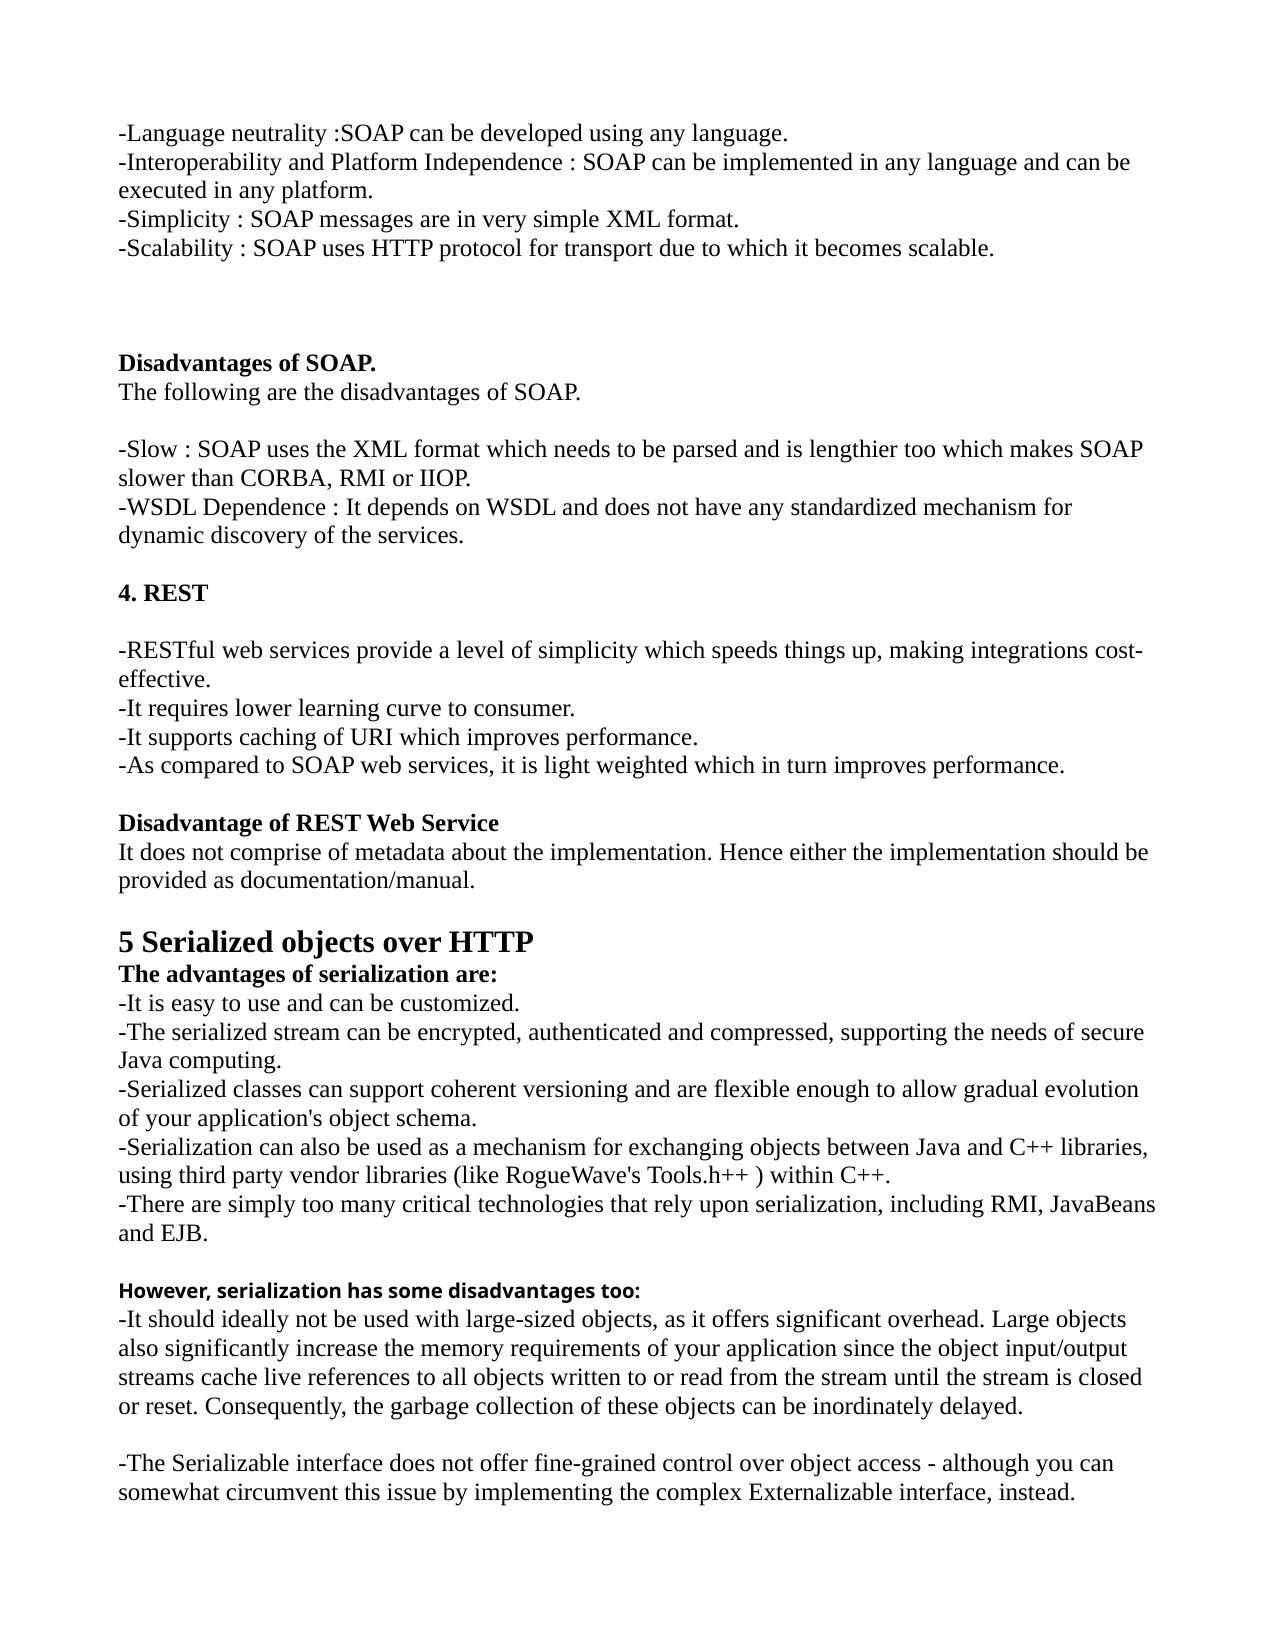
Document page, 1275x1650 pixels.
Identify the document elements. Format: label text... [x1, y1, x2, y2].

list -There are simply too many critical technologies that rely upon serialization, including RMI, JavaBeans and EJB. However, serialization has some disadvantages too: -It should ideally not be used with large-sized objects, as it offers significant overhead. Large objects also significantly increase the memory requirements of your application since the object input/output streams cache live references to all objects written to or read from the stream until the stream is closed or reset. Consequently, the garbage collection of these objects can be inordinately delayed. [118, 1189, 1157, 1419]
text -Interoperability and Platform Independence : SOAP can be implemented in any language and can be executed in any platform. [118, 147, 1157, 204]
list -Serialization can also be used as a mechanism for exchanging objects between Java and C++ libraries, using third party vendor libraries (like RogueWave's Tools.h++ ) within C++. [118, 1132, 1157, 1189]
text -Scalability : SOAP uses HTTP protocol for transport due to which it becomes scalable. [118, 233, 1157, 262]
list -It is easy to use and can be customized. [118, 988, 1157, 1017]
text -WSDL Dependence : It depends on WSDL and does not have any standardized mechanism for dynamic discovery of the services. [118, 492, 1157, 549]
text Disadvantage of REST Web Service [118, 808, 1157, 837]
list -The serialized stream can be encrypted, authenticated and compressed, supporting the needs of secure Java computing. [118, 1017, 1157, 1074]
list 5 Serialized objects over HTTP The advantages of serialization are: [118, 923, 1157, 988]
text -Simplicity : SOAP messages are in very simple XML format. [118, 204, 1157, 233]
text -It requires lower learning curve to consumer. [118, 693, 1157, 722]
text The following are the disadvantages of SOAP. [118, 377, 1157, 406]
list -The Serializable interface does not offer fine-grained control over object access - although you can somewhat circumvent this issue by implementing the complex Externalizable interface, instead. [118, 1448, 1157, 1506]
text -RESTful web services provide a level of simplicity which speeds things up, making integrations cost-effective. [118, 636, 1157, 693]
list -Serialized classes can support coherent versioning and are flexible enough to allow gradual evolution of your application's object schema. [118, 1074, 1157, 1132]
list 4. REST [118, 578, 1157, 607]
text Disadvantages of SOAP. [118, 348, 1157, 377]
text -Language neutrality :SOAP can be developed using any language. [118, 118, 1157, 147]
text It does not comprise of metadata about the implementation. Hence either the implementation should be provided as documentation/manual. [118, 837, 1157, 894]
text -It supports caching of URI which improves performance. [118, 722, 1157, 751]
text -Slow : SOAP uses the XML format which needs to be parsed and is lengthier too which makes SOAP slower than CORBA, RMI or IIOP. [118, 434, 1157, 492]
text -As compared to SOAP web services, it is light weighted which in turn improves performance. [118, 751, 1157, 779]
